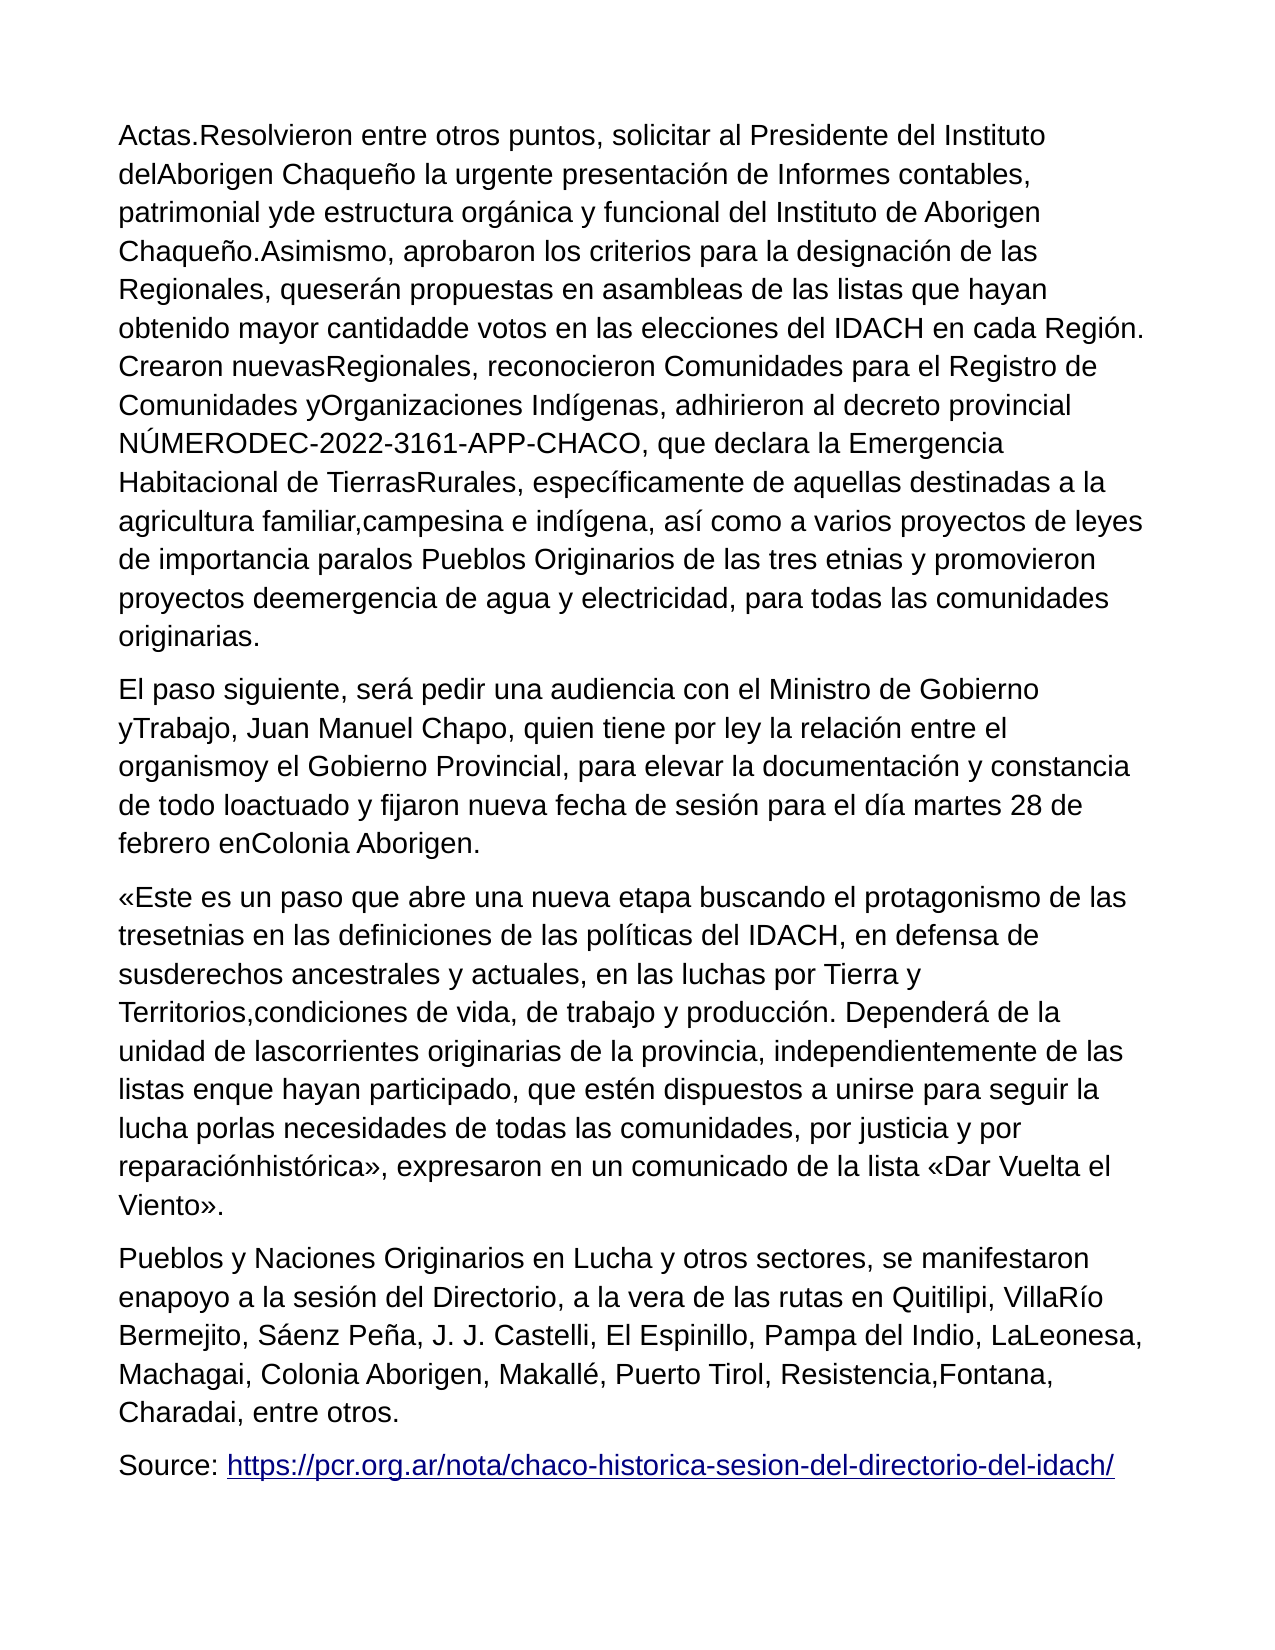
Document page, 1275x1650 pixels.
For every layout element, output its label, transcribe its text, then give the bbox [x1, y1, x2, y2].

text El paso siguiente, será pedir una audiencia con el Ministro de Gobierno yTrabajo, Juan Manuel Chapo, quien tiene por ley la relación entre el organismoy el Gobierno Provincial, para elevar la documentación y constancia de todo loactuado y fijaron nueva fecha de sesión para el día martes 28 de febrero enColonia Aborigen. [118, 672, 1157, 860]
text Actas.Resolvieron entre otros puntos, solicitar al Presidente del Instituto delAborigen Chaqueño la urgente presentación de Informes contables, patrimonial yde estructura orgánica y funcional del Instituto de Aborigen Chaqueño.Asimismo, aprobaron los criterios para la designación de las Regionales, queserán propuestas en asambleas de las listas que hayan obtenido mayor cantidadde votos en las elecciones del IDACH en cada Región. Crearon nuevasRegionales, reconocieron Comunidades para el Registro de Comunidades yOrganizaciones Indígenas, adhirieron al decreto provincial NÚMERODEC-2022-3161-APP-CHACO, que declara la Emergencia Habitacional de TierrasRurales, específicamente de aquellas destinadas a la agricultura familiar,campesina e indígena, así como a varios proyectos de leyes de importancia paralos Pueblos Originarios de las tres etnias y promovieron proyectos deemergencia de agua y electricidad, para todas las comunidades originarias. [118, 118, 1157, 653]
text Source: https://pcr.org.ar/nota/chaco-historica-sesion-del-directorio-del-idach/ [118, 1448, 1157, 1482]
text «Este es un paso que abre una nueva etapa buscando el protagonismo de las tresetnias en las definiciones de las políticas del IDACH, en defensa de susderechos ancestrales y actuales, en las luchas por Tierra y Territorios,condiciones de vida, de trabajo y producción. Dependerá de la unidad de lascorrientes originarias de la provincia, independientemente de las listas enque hayan participado, que estén dispuestos a unirse para seguir la lucha porlas necesidades de todas las comunidades, por justicia y por reparaciónhistórica», expresaron en un comunicado de la lista «Dar Vuelta el Viento». [118, 879, 1157, 1221]
text Pueblos y Naciones Originarios en Lucha y otros sectores, se manifestaron enapoyo a la sesión del Directorio, a la vera de las rutas en Quitilipi, VillaRío Bermejito, Sáenz Peña, J. J. Castelli, El Espinillo, Pampa del Indio, LaLeonesa, Machagai, Colonia Aborigen, Makallé, Puerto Tirol, Resistencia,Fontana, Charadai, entre otros. [118, 1241, 1157, 1429]
